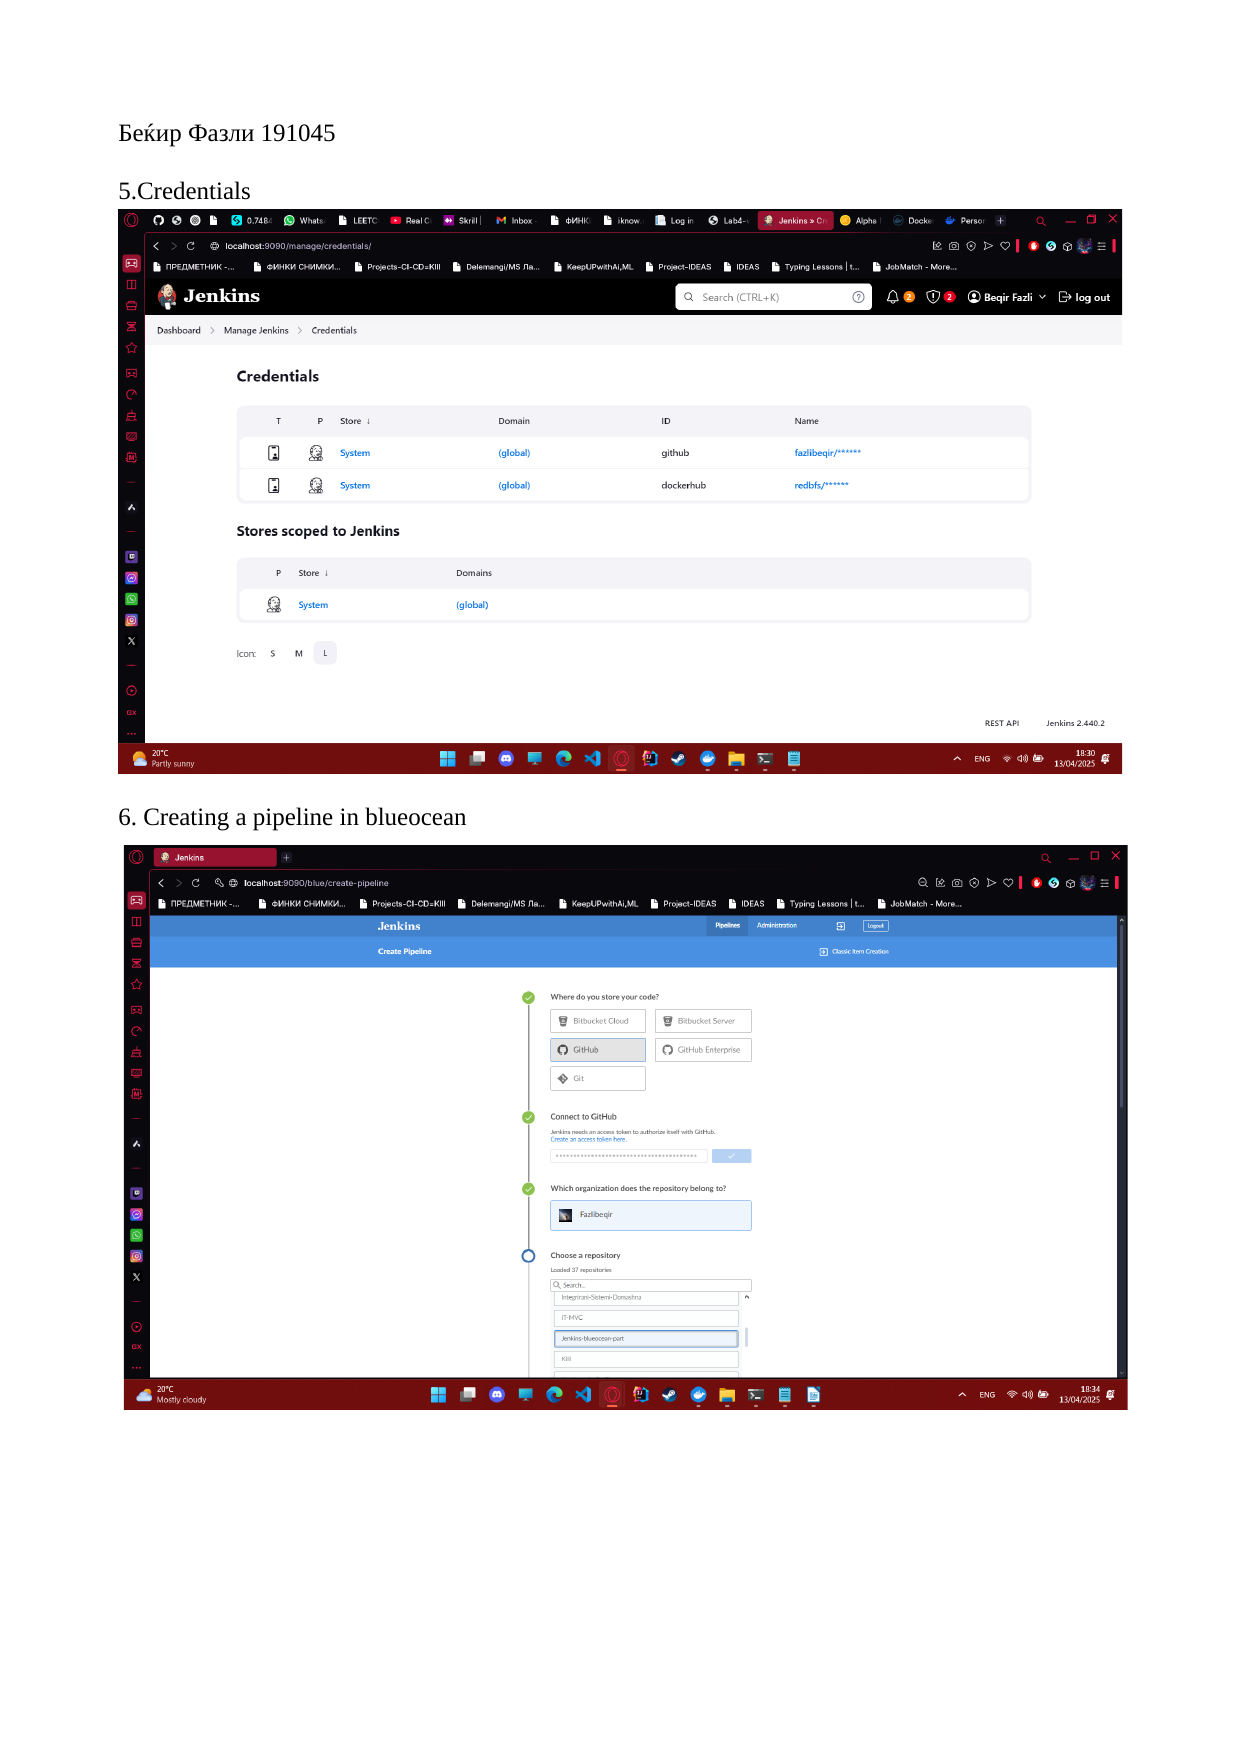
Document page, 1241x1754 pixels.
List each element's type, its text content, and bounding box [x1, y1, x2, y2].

text [118, 774, 1122, 802]
picture [118, 209, 1123, 774]
picture [123, 845, 1128, 1410]
text 5.Credentials [118, 176, 1122, 209]
text 6. Creating a pipeline in blueocean [118, 802, 1122, 831]
